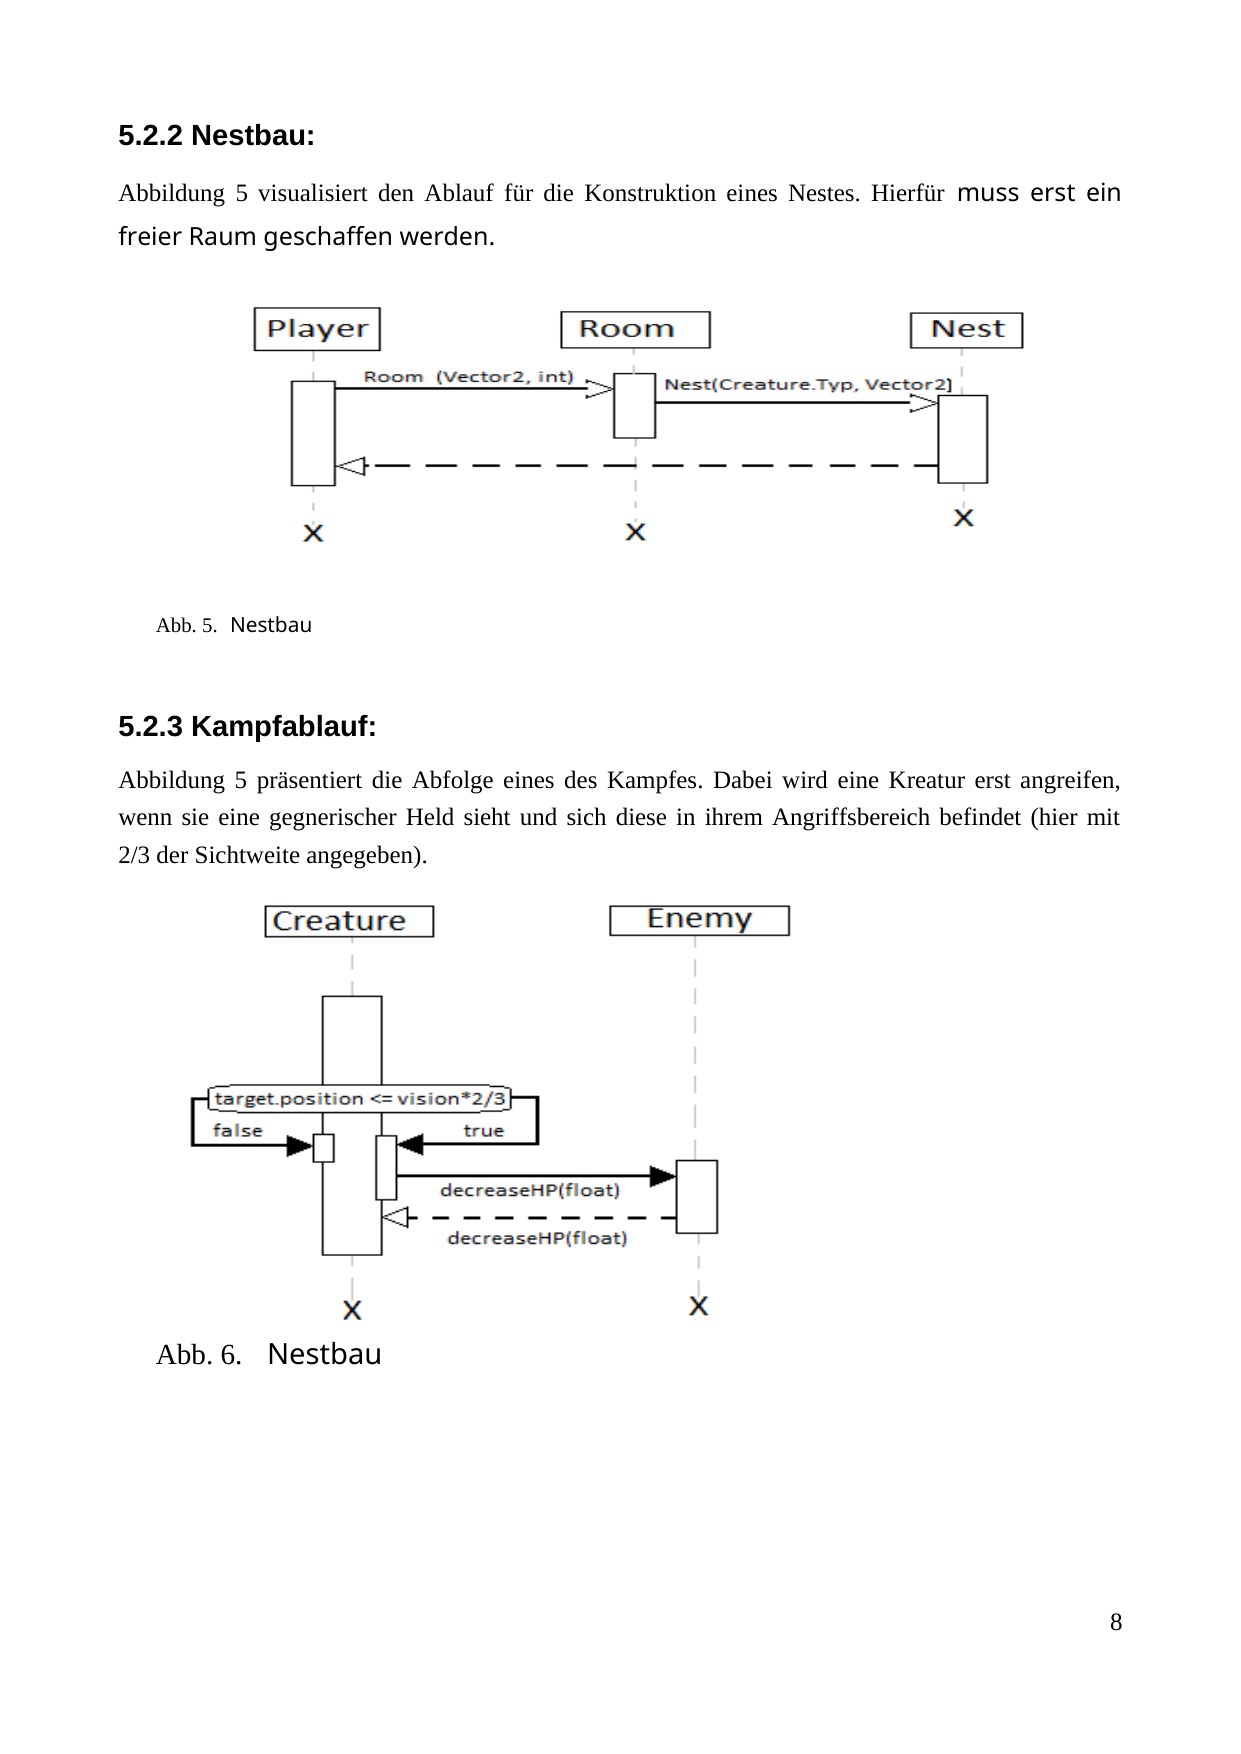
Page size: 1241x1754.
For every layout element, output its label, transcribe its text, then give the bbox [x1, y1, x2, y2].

text Abbildung 5 präsentiert die Abfolge eines des Kampfes. Dabei wird eine Kreatur erst angreifen, wenn sie eine gegnerischer Held sieht und sich diese in ihrem Angriffsbereich befindet (hier mit 2/3 der Sichtweite angegeben). [118, 765, 1122, 868]
picture [184, 283, 1100, 610]
text 5.2.3 Kampfablauf: [118, 709, 1122, 743]
picture [184, 897, 807, 1333]
text 5.2.2 Nestbau: [118, 118, 1122, 152]
list Nestbau [156, 885, 1122, 1373]
list Nestbau [156, 271, 1122, 638]
text Abbildung 5 visualisiert den Ablauf für die Konstruktion eines Nestes. Hierfür muss erst ein freier Raum geschaffen werden. [118, 174, 1122, 252]
